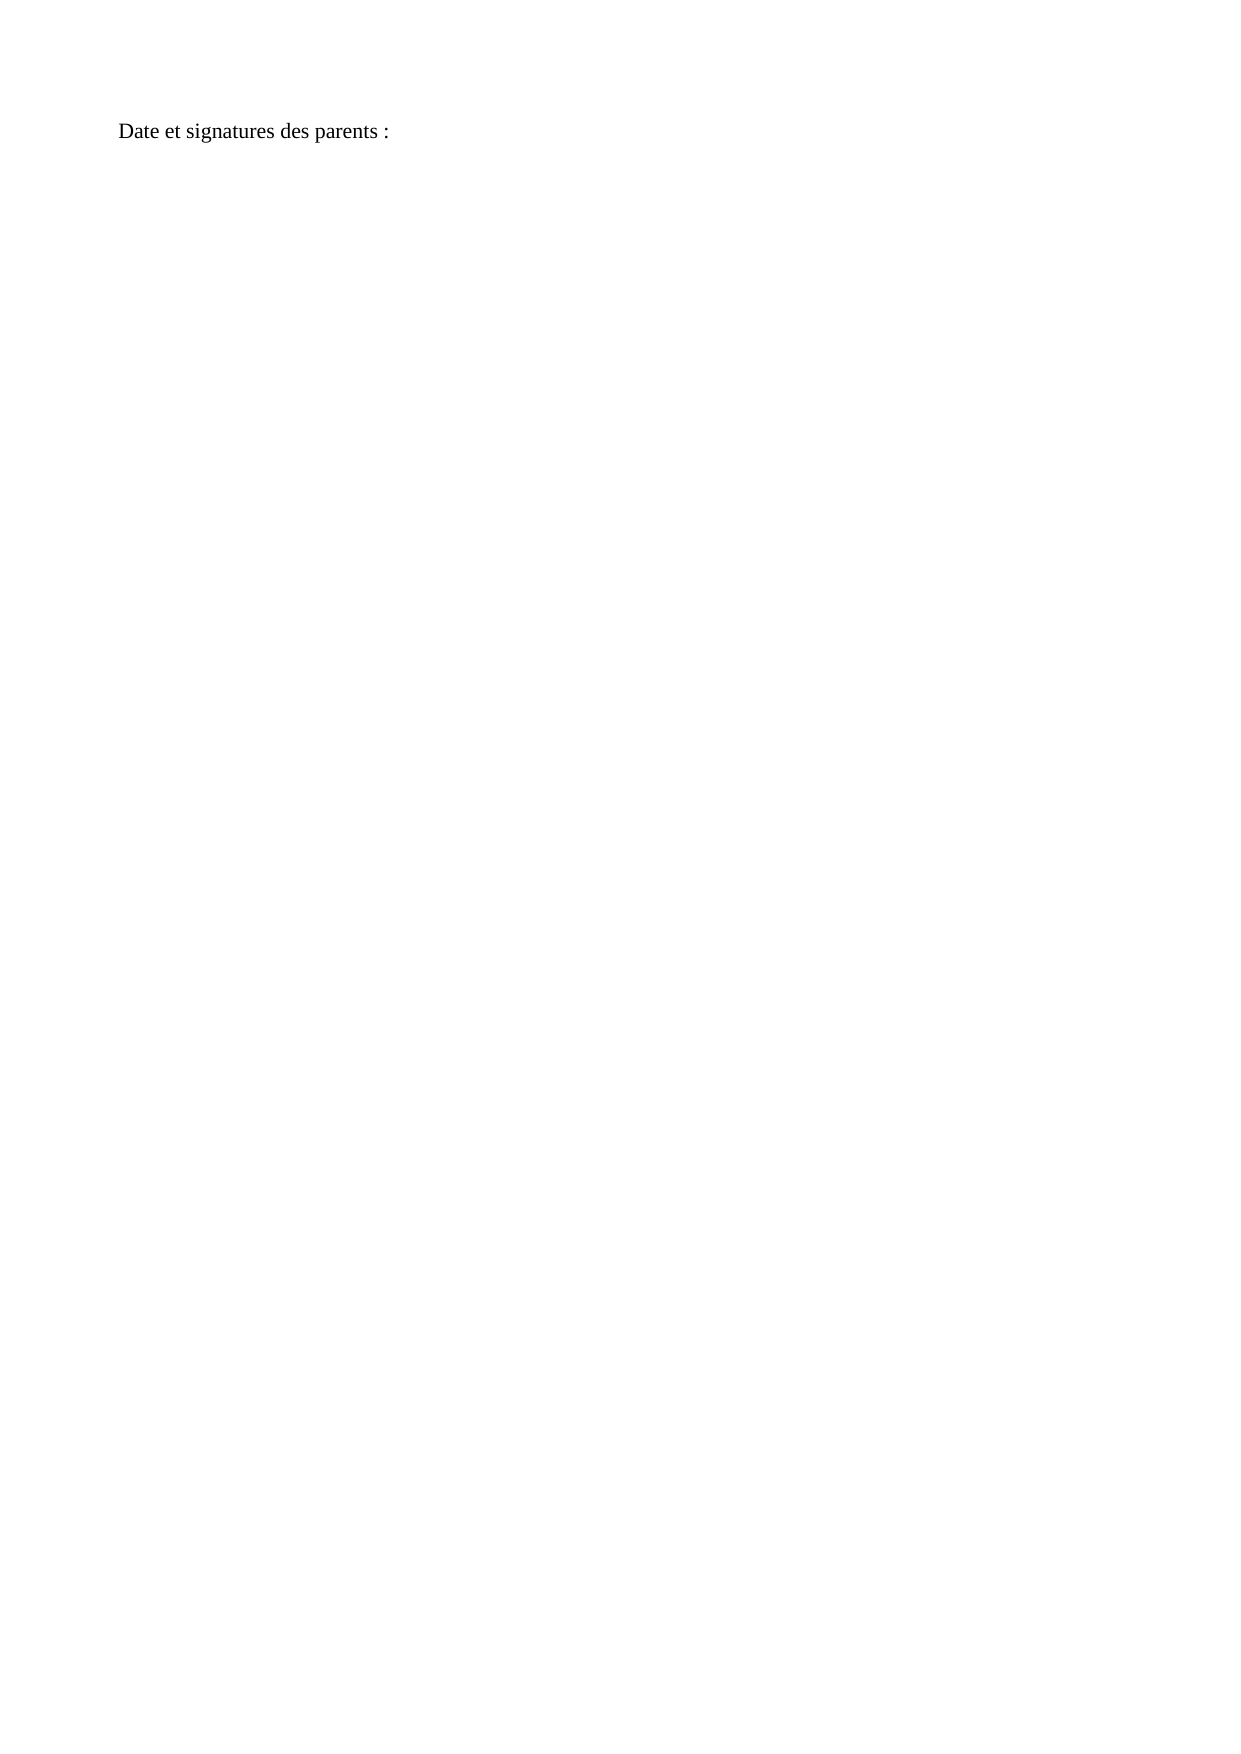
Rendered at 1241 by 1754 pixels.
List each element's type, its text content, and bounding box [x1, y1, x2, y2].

text Date et signatures des parents : [118, 118, 1122, 143]
